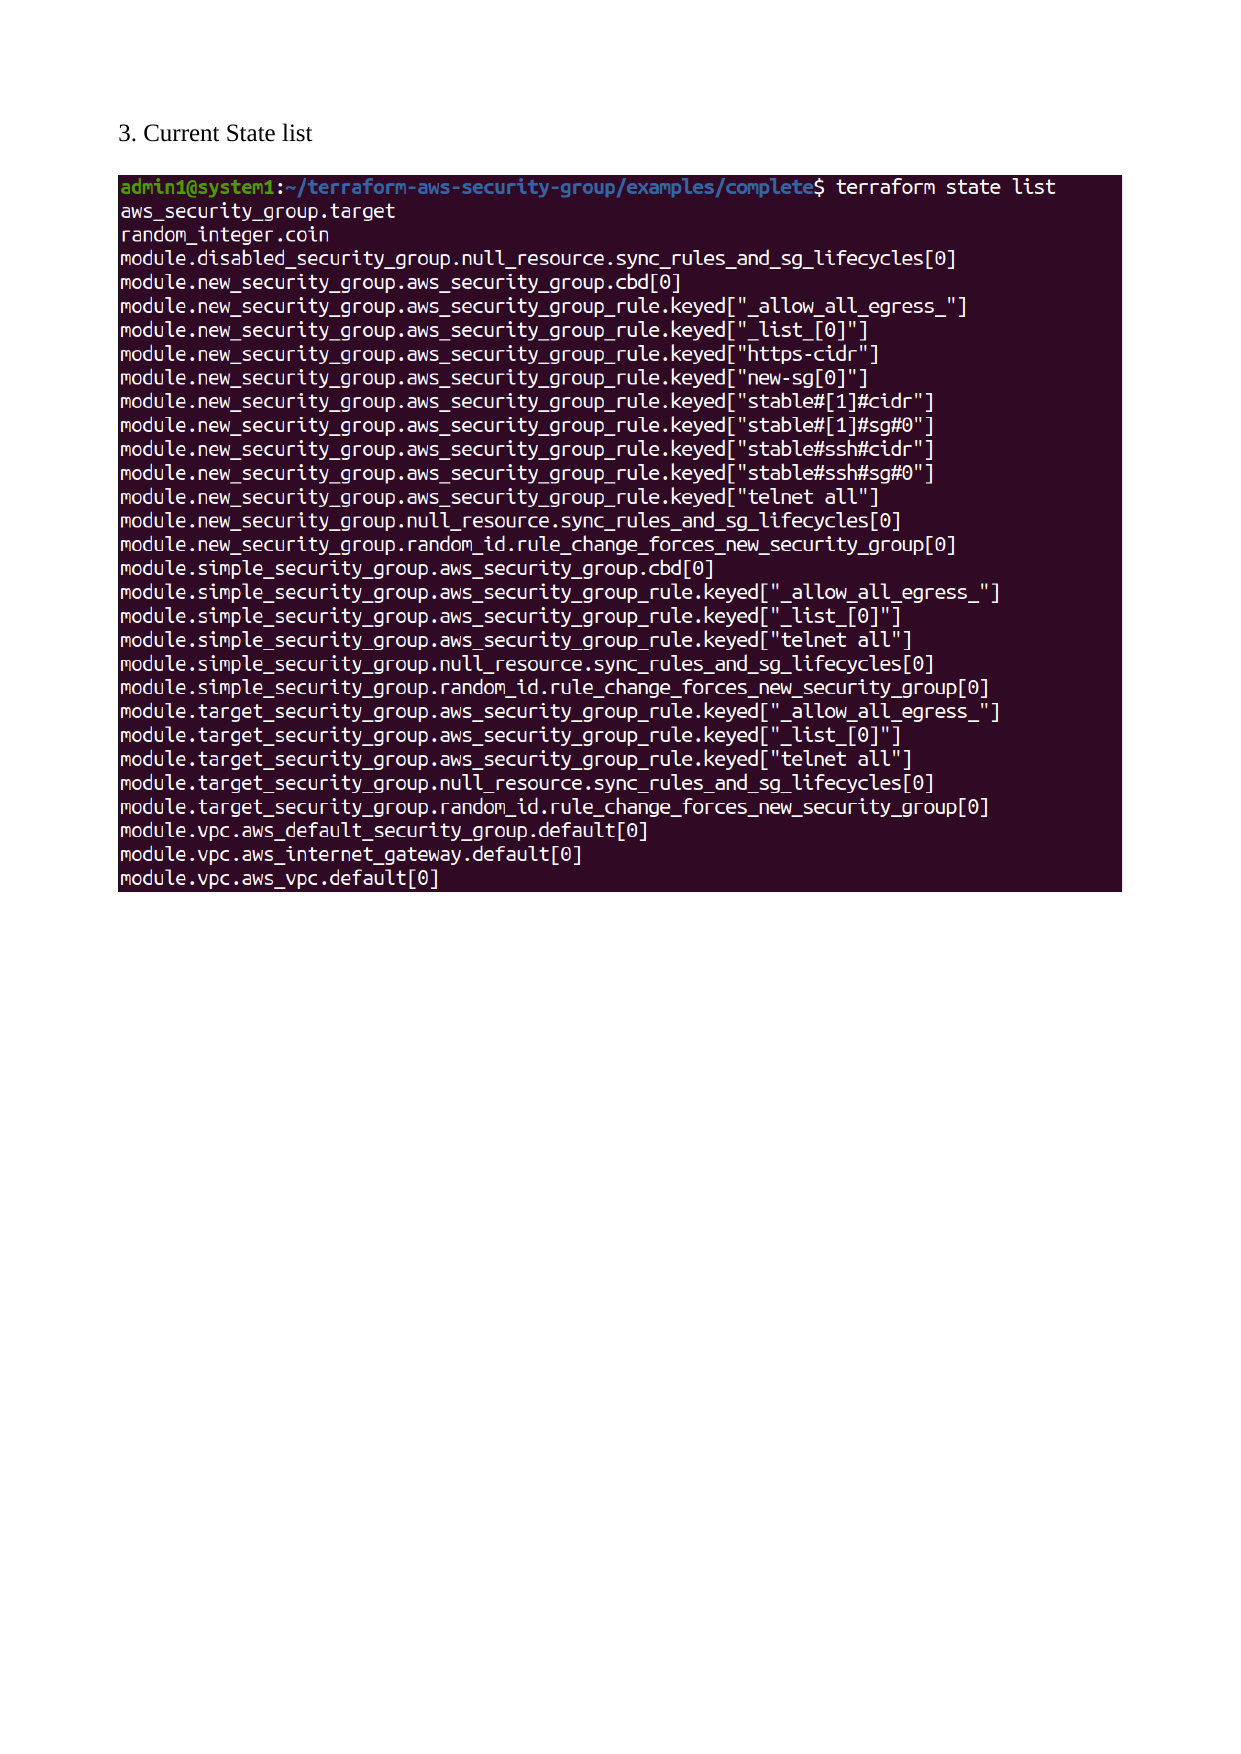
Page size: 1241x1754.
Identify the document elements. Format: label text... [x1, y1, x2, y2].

picture [118, 175, 1123, 892]
text 3. Current State list [118, 118, 1122, 147]
